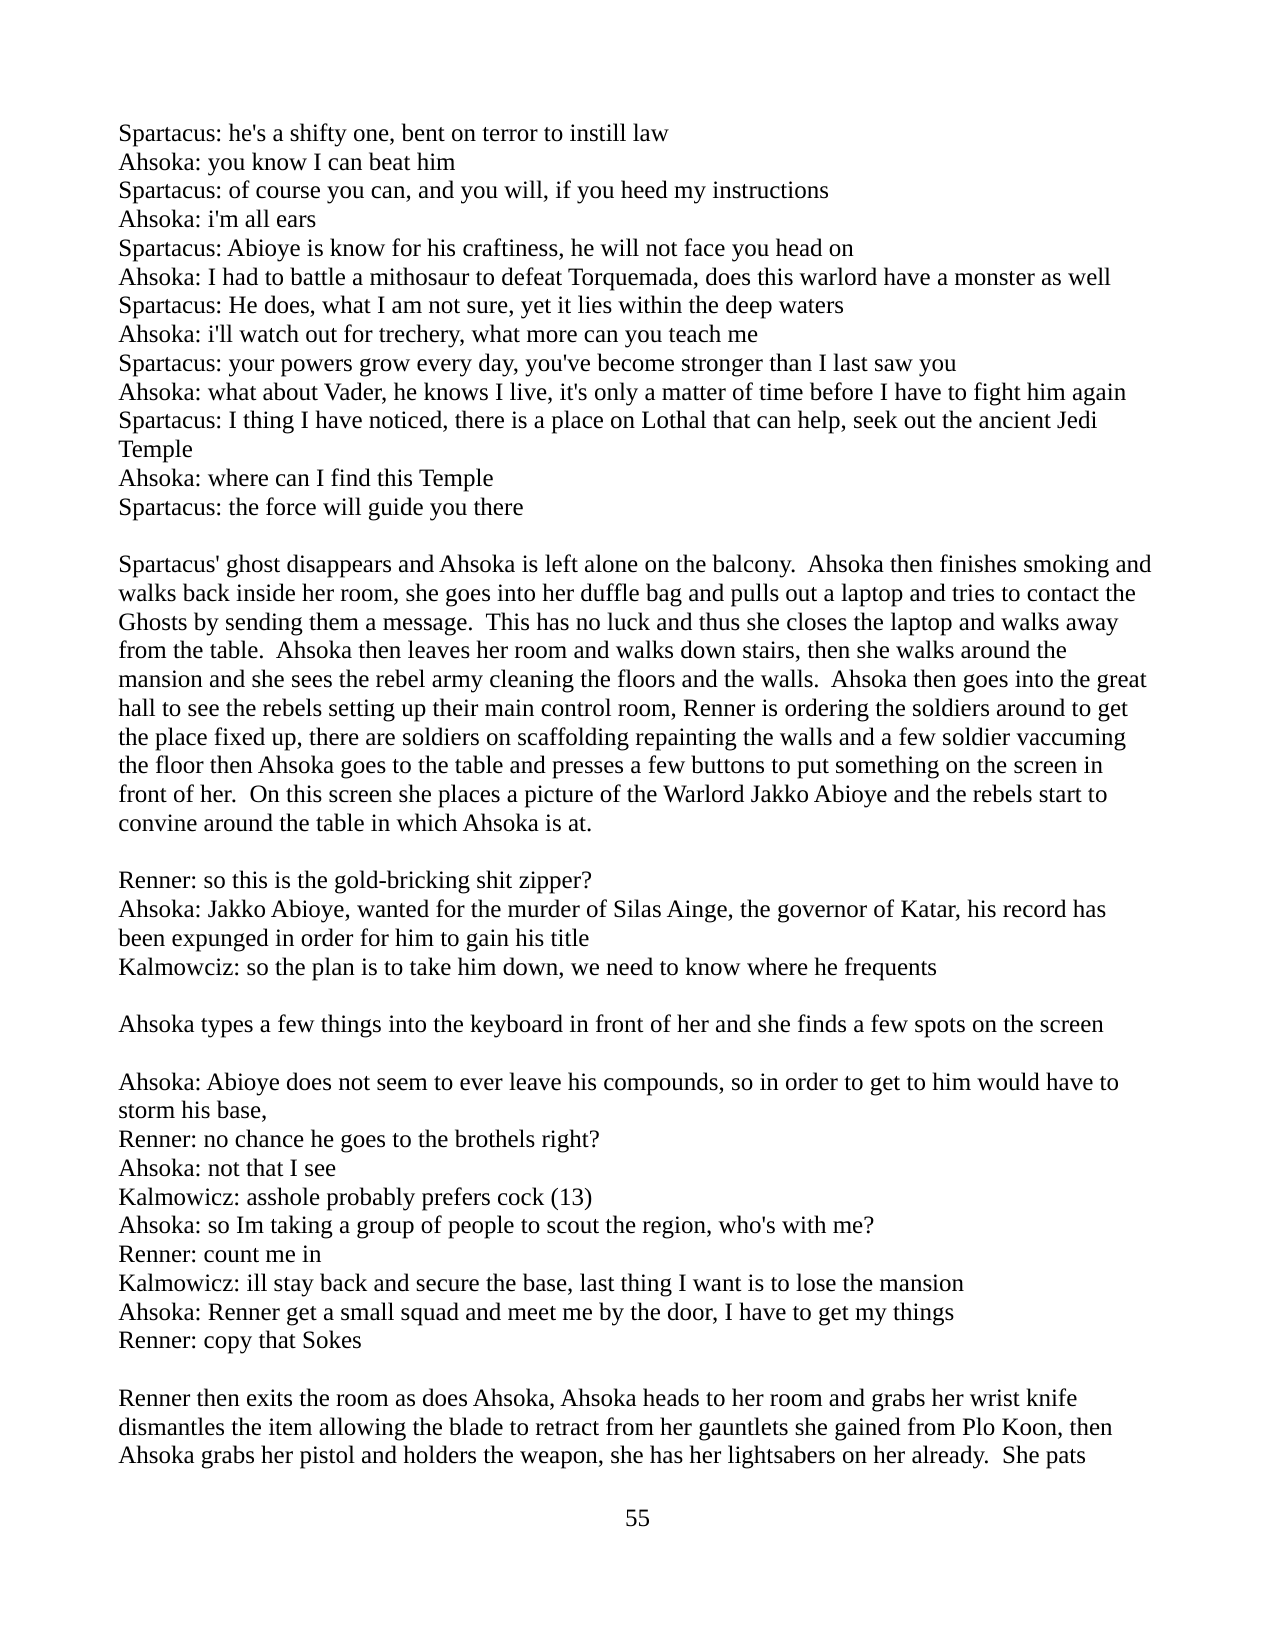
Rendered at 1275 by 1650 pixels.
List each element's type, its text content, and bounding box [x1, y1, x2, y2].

text Ahsoka: what about Vader, he knows I live, it's only a matter of time before I have to fight him again [118, 377, 1157, 406]
text Spartacus: Abioye is know for his craftiness, he will not face you head on [118, 233, 1157, 262]
text Ahsoka: I had to battle a mithosaur to defeat Torquemada, does this warlord have a monster as well [118, 262, 1157, 291]
text Ahsoka types a few things into the keyboard in front of her and she finds a few spots on the screen [118, 1009, 1157, 1038]
text Kalmowicz: ill stay back and secure the base, last thing I want is to lose the mansion [118, 1268, 1157, 1297]
text Spartacus: he's a shifty one, bent on terror to instill law [118, 118, 1157, 147]
text Ahsoka: Jakko Abioye, wanted for the murder of Silas Ainge, the governor of Katar, his record has been expunged in order for him to gain his title [118, 894, 1157, 952]
text Spartacus: He does, what I am not sure, yet it lies within the deep waters [118, 291, 1157, 319]
text Spartacus: the force will guide you there [118, 492, 1157, 521]
text Kalmowicz: asshole probably prefers cock (13) [118, 1182, 1157, 1211]
text Renner then exits the room as does Ahsoka, Ahsoka heads to her room and grabs her wrist knife dismantles the item allowing the blade to retract from her gauntlets she gained from Plo Koon, then Ahsoka grabs her pistol and holders the weapon, she has her lightsabers on her already. She pats [118, 1383, 1157, 1469]
text Spartacus: I thing I have noticed, there is a place on Lothal that can help, seek out the ancient Jedi Temple [118, 406, 1157, 463]
text Spartacus: your powers grow every day, you've become stronger than I last saw you [118, 348, 1157, 377]
text Ahsoka: where can I find this Temple [118, 463, 1157, 492]
text Ahsoka: Abioye does not seem to ever leave his compounds, so in order to get to him would have to storm his base, [118, 1067, 1157, 1124]
text Ahsoka: you know I can beat him [118, 147, 1157, 176]
text Renner: no chance he goes to the brothels right? [118, 1124, 1157, 1153]
text Ahsoka: i'm all ears [118, 204, 1157, 233]
text Spartacus: of course you can, and you will, if you heed my instructions [118, 176, 1157, 204]
text Renner: so this is the gold-bricking shit zipper? [118, 866, 1157, 894]
text Kalmowciz: so the plan is to take him down, we need to know where he frequents [118, 952, 1157, 981]
text Renner: copy that Sokes [118, 1326, 1157, 1354]
text Spartacus' ghost disappears and Ahsoka is left alone on the balcony. Ahsoka then finishes smoking and walks back inside her room, she goes into her duffle bag and pulls out a laptop and tries to contact the Ghosts by sending them a message. This has no luck and thus she closes the laptop and walks away from the table. Ahsoka then leaves her room and walks down stairs, then she walks around the mansion and she sees the rebel army cleaning the floors and the walls. Ahsoka then goes into the great hall to see the rebels setting up their main control room, Renner is ordering the soldiers around to get the place fixed up, there are soldiers on scaffolding repainting the walls and a few soldier vaccuming the floor then Ahsoka goes to the table and presses a few buttons to put something on the screen in front of her. On this screen she places a picture of the Warlord Jakko Abioye and the rebels start to convine around the table in which Ahsoka is at. [118, 549, 1157, 837]
text Ahsoka: Renner get a small squad and meet me by the door, I have to get my things [118, 1297, 1157, 1326]
text Ahsoka: so Im taking a group of people to scout the region, who's with me? [118, 1211, 1157, 1239]
text Renner: count me in [118, 1239, 1157, 1268]
text Ahsoka: not that I see [118, 1153, 1157, 1182]
text Ahsoka: i'll watch out for trechery, what more can you teach me [118, 319, 1157, 348]
